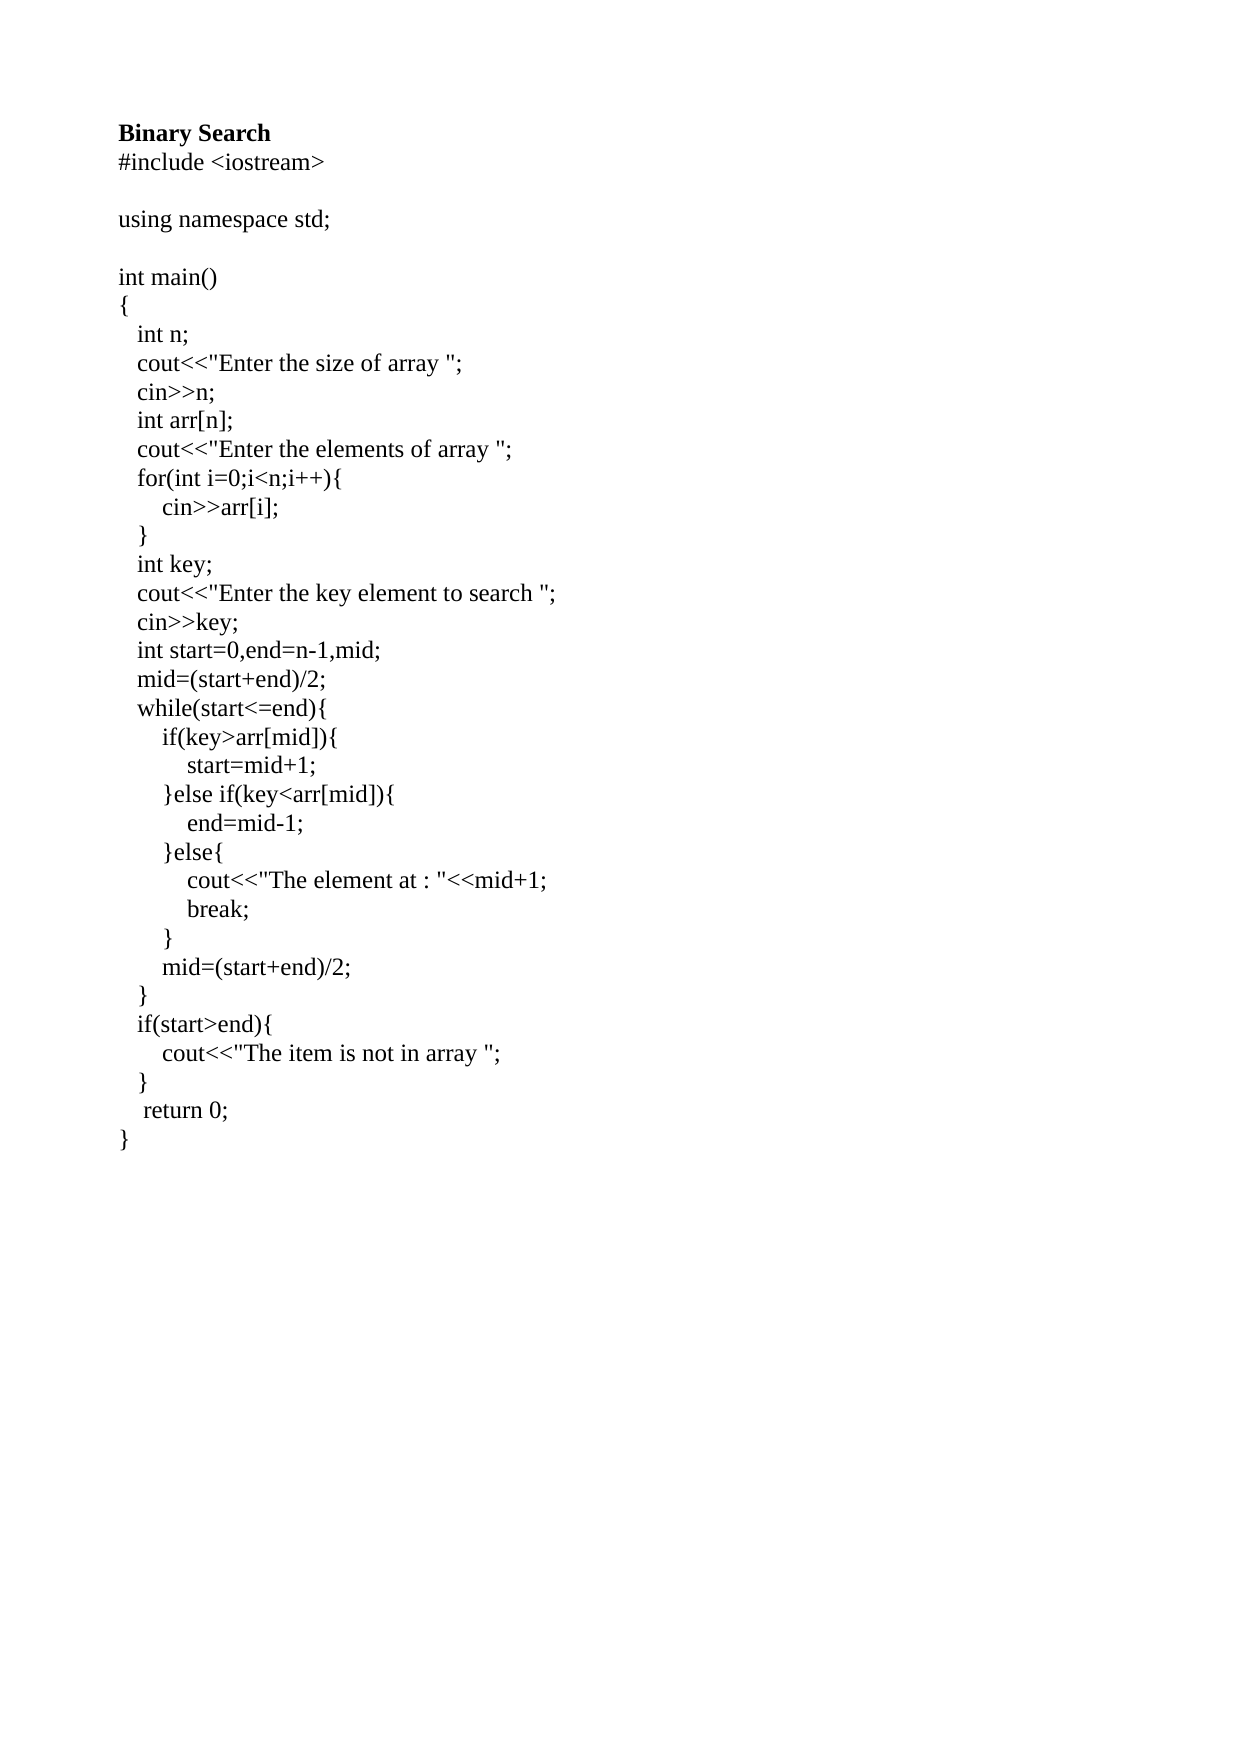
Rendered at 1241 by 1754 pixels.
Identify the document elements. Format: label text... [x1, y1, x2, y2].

text } [118, 1067, 1122, 1096]
text cout<<"Enter the key element to search "; [118, 578, 1122, 607]
text } [118, 981, 1122, 1009]
text Binary Search [118, 118, 1122, 147]
text for(int i=0;i<n;i++){ [118, 463, 1122, 492]
text mid=(start+end)/2; [118, 664, 1122, 693]
text { [118, 291, 1122, 319]
text cin>>key; [118, 607, 1122, 636]
text } [118, 923, 1122, 952]
text cout<<"The item is not in array "; [118, 1038, 1122, 1067]
text cin>>arr[i]; [118, 492, 1122, 521]
text cout<<"Enter the size of array "; [118, 348, 1122, 377]
text } [118, 521, 1122, 549]
text start=mid+1; [118, 751, 1122, 779]
text }else if(key<arr[mid]){ [118, 779, 1122, 808]
text while(start<=end){ [118, 693, 1122, 722]
text int key; [118, 549, 1122, 578]
text cout<<"The element at : "<<mid+1; [118, 866, 1122, 894]
text cout<<"Enter the elements of array "; [118, 434, 1122, 463]
text if(start>end){ [118, 1009, 1122, 1038]
text #include <iostream> [118, 147, 1122, 176]
text int arr[n]; [118, 406, 1122, 434]
text if(key>arr[mid]){ [118, 722, 1122, 751]
text break; [118, 894, 1122, 923]
text end=mid-1; [118, 808, 1122, 837]
text int main() [118, 262, 1122, 291]
text using namespace std; [118, 204, 1122, 233]
text }else{ [118, 837, 1122, 866]
text cin>>n; [118, 377, 1122, 406]
text mid=(start+end)/2; [118, 952, 1122, 981]
text int n; [118, 319, 1122, 348]
text int start=0,end=n-1,mid; [118, 636, 1122, 664]
text } [118, 1124, 1122, 1153]
text return 0; [118, 1096, 1122, 1124]
